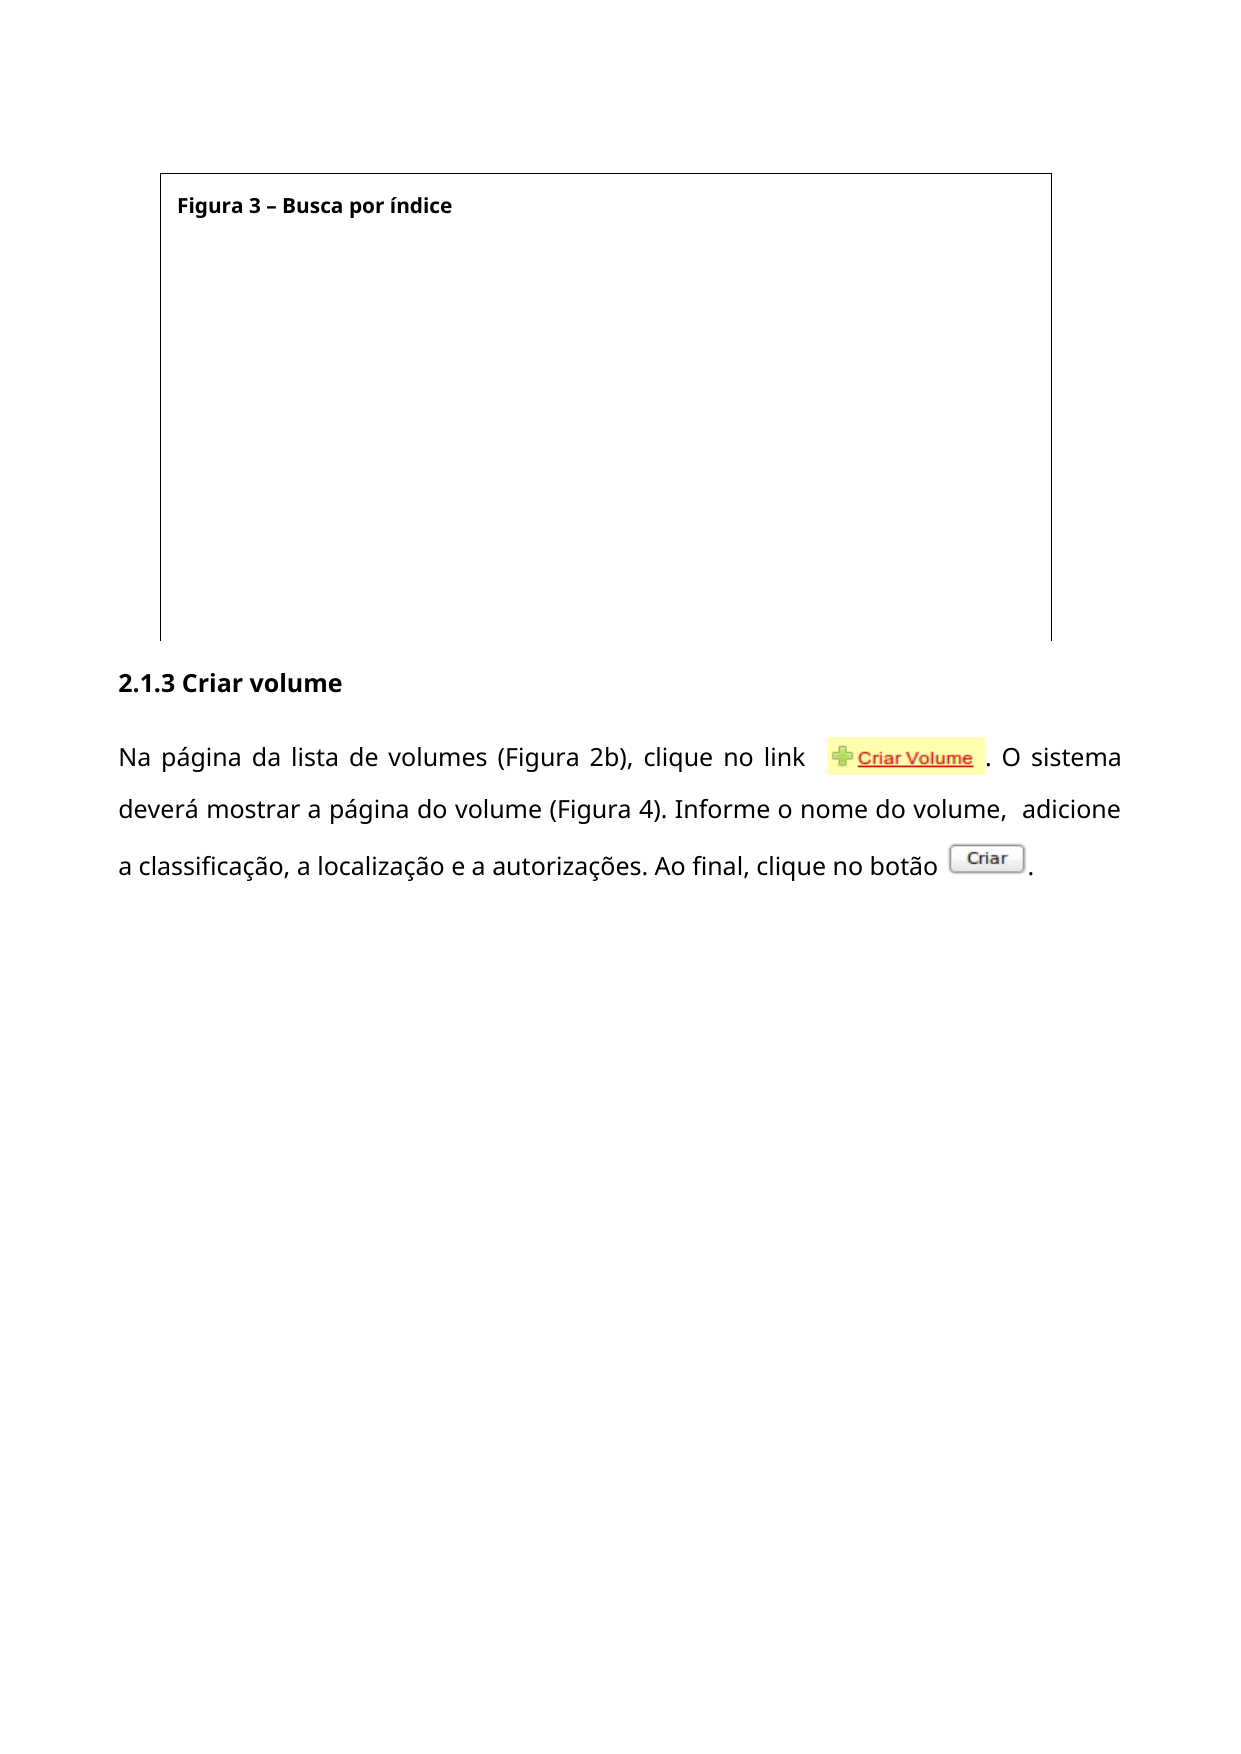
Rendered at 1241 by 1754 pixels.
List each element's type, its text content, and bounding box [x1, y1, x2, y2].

list 2.1.3 Criar volume [118, 666, 1122, 700]
picture [945, 842, 1028, 876]
list Na página da lista de volumes (Figura 2b), clique no link . O sistema deverá mostrar a página do volume (Figura 4). Informe o nome do volume, adicione a classificação, a localização e a autorizações. Ao final, clique no botão . [118, 737, 1122, 883]
picture [826, 737, 985, 775]
table_header Figura 3 – Busca por índice [161, 174, 1051, 641]
